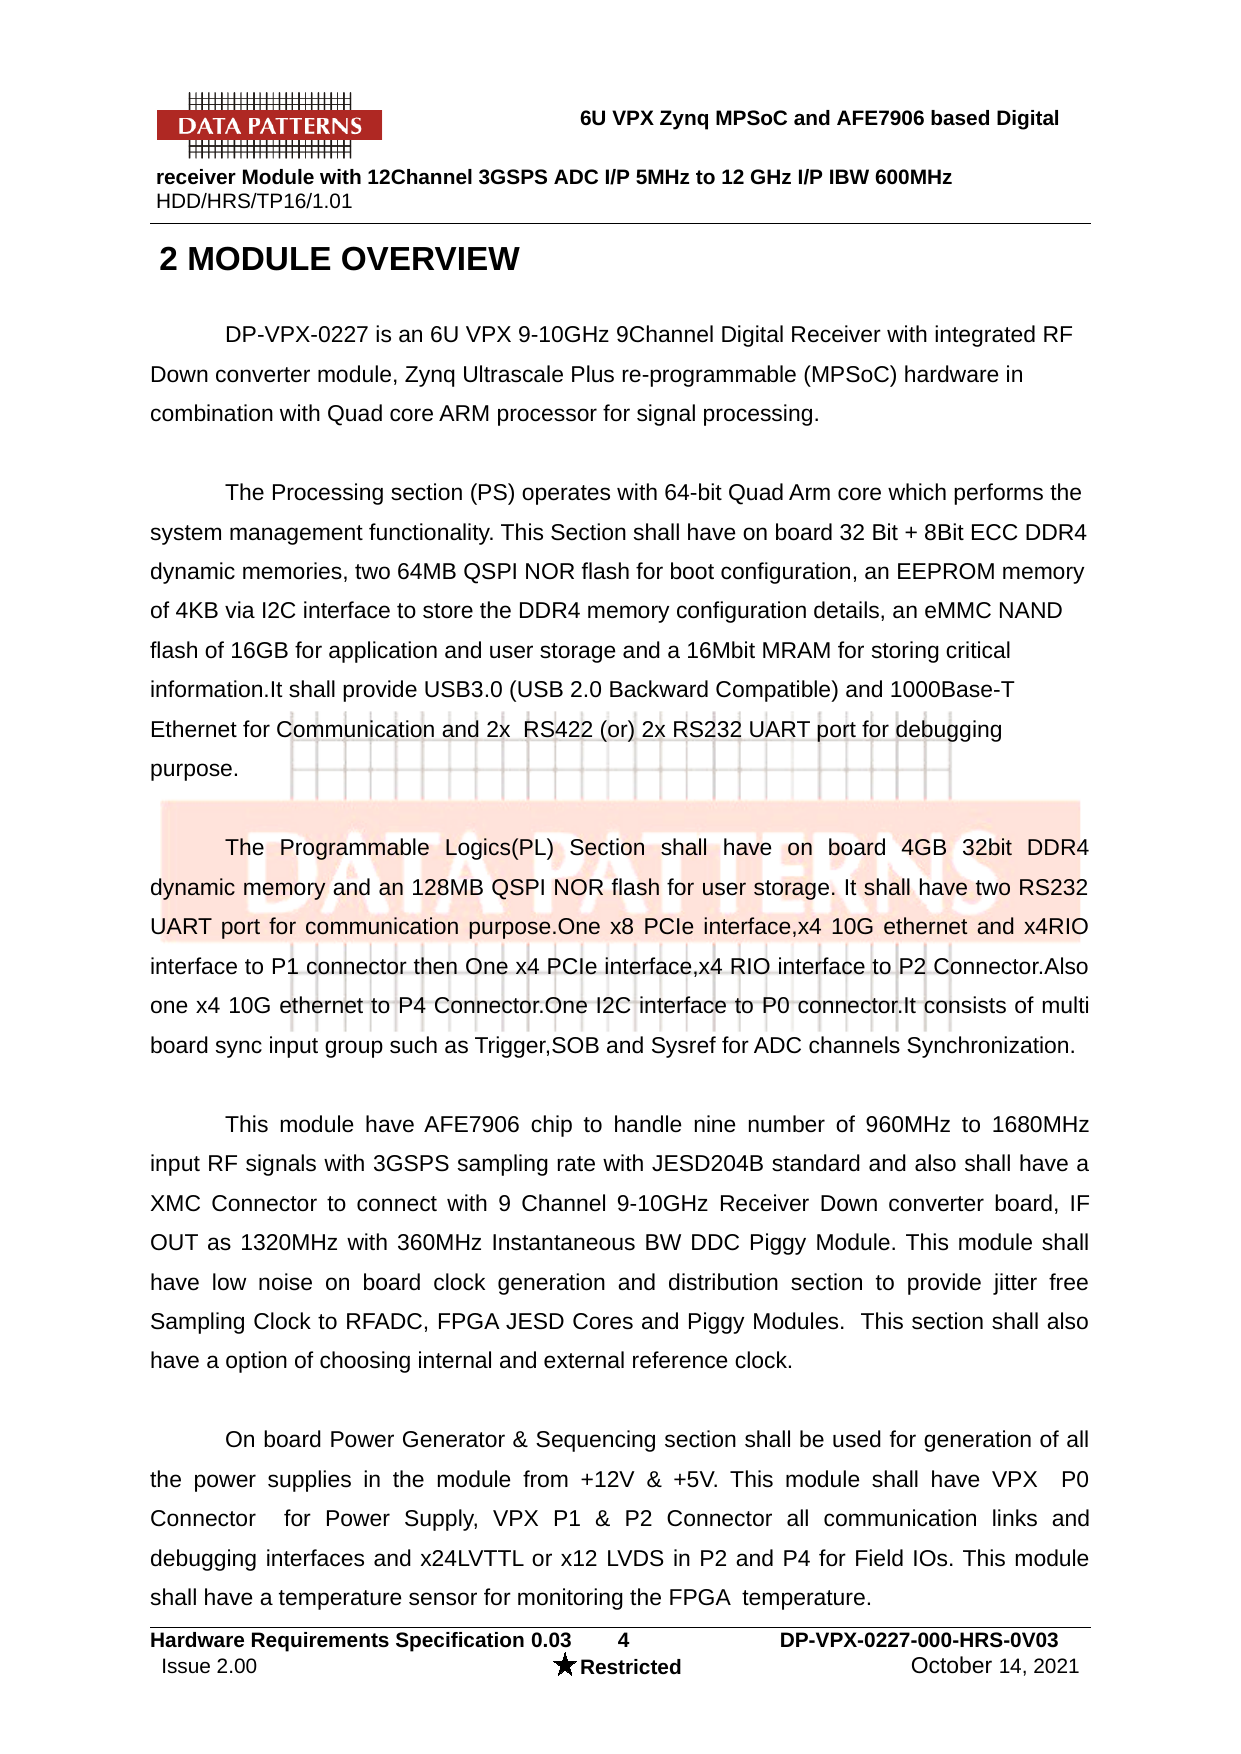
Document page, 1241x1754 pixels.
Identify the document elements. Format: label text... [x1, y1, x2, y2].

subtitle MODULE OVERVIEW [150, 239, 1091, 278]
text DP-VPX-0227 is an 6U VPX 9-10GHz 9Channel Digital Receiver with integrated RF Down converter module, Zynq Ultrascale Plus re-programmable (MPSoC) hardware in combination with Quad core ARM processor for signal processing. [150, 321, 1091, 426]
text The Processing section (PS) operates with 64-bit Quad Arm core which performs the system management functionality. This Section shall have on board 32 Bit + 8Bit ECC DDR4 dynamic memories, two 64MB QSPI NOR flash for boot configuration, an EEPROM memory of 4KB via I2C interface to store the DDR4 memory configuration details, an eMMC NAND flash of 16GB for application and user storage and a 16Mbit MRAM for storing critical information.It shall provide USB3.0 (USB 2.0 Backward Compatible) and 1000Base-T Ethernet for Communication and 2x RS422 (or) 2x RS232 UART port for debugging purpose. [150, 479, 1091, 782]
picture [220, 782, 1021, 834]
text This module have AFE7906 chip to handle nine number of 960MHz to 1680MHz input RF signals with 3GSPS sampling rate with JESD204B standard and also shall have a XMC Connector to connect with 9 Channel 9-10GHz Receiver Down converter board, IF OUT as 1320MHz with 360MHz Instantaneous BW DDC Piggy Module. This module shall have low noise on board clock generation and distribution section to provide jitter free Sampling Clock to RFADC, FPGA JESD Cores and Piggy Modules. This section shall also have a option of choosing internal and external reference clock. [150, 1111, 1091, 1374]
text On board Power Generator & Sequencing section shall be used for generation of all the power supplies in the module from +12V & +5V. This module shall have VPX P0 Connector for Power Supply, VPX P1 & P2 Connector all communication links and debugging interfaces and x24LVTTL or x12 LVDS in P2 and P4 for Field IOs. This module shall have a temperature sensor for monitoring the FPGA temperature. [150, 1426, 1091, 1611]
picture [155, 85, 383, 165]
text The Programmable Logics(PL) Section shall have on board 4GB 32bit DDR4 dynamic memory and an 128MB QSPI NOR flash for user storage. It shall have two RS232 UART port for communication purpose.One x8 PCIe interface,x4 10G ethernet and x4RIO interface to P1 connector then One x4 PCIe interface,x4 RIO interface to P2 Connector.Also one x4 10G ethernet to P4 Connector.One I2C interface to P0 connector.It consists of multi board sync input group such as Trigger,SOB and Sysref for ADC channels Synchronization. [150, 834, 1091, 1058]
